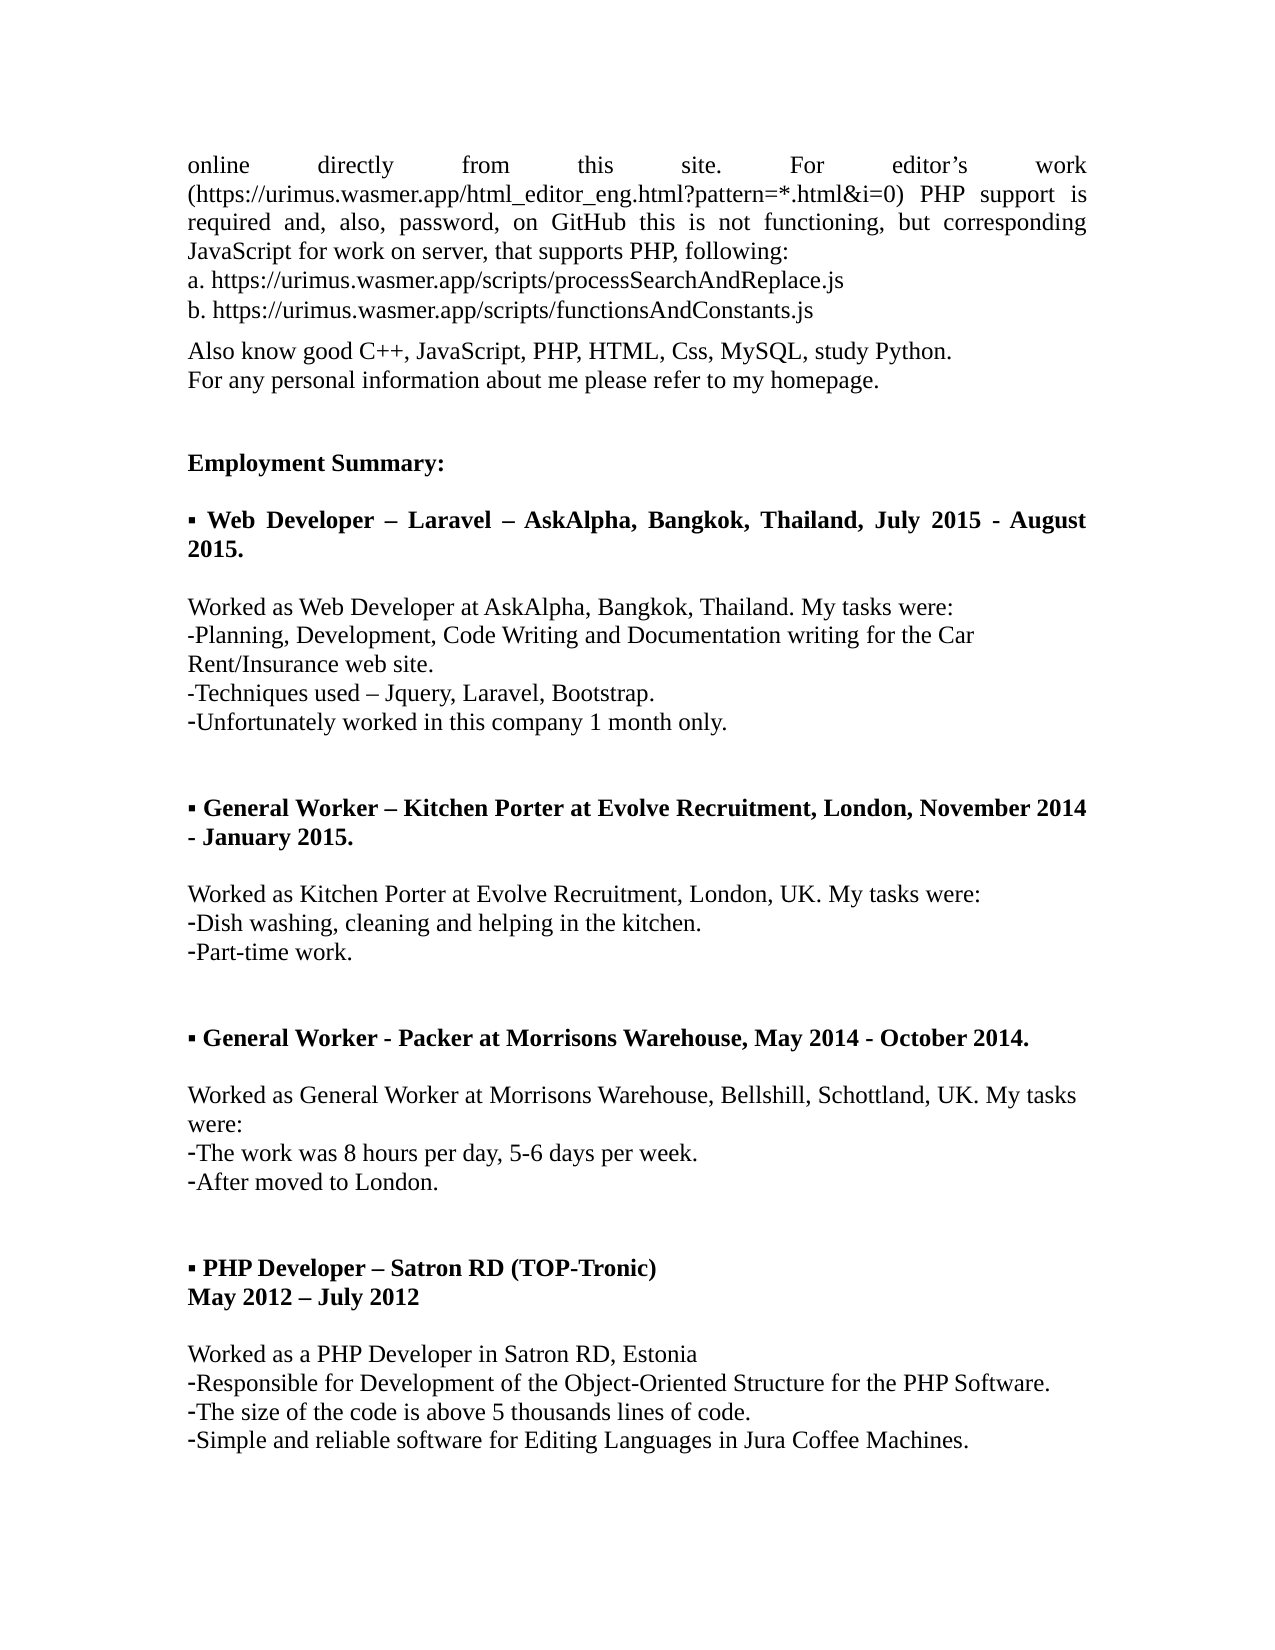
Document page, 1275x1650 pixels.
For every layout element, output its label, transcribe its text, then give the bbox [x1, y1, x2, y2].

text online directly from this site. For editor’s work (https://urimus.wasmer.app/html_editor_eng.html?pattern=*.html&i=0) PHP support is required and, also, password, on GitHub this is not functioning, but corresponding JavaScript for work on server, that supports PHP, following: [187, 150, 1087, 265]
list The work was 8 hours per day, 5-6 days per week. [187, 1138, 1087, 1167]
text ▪ Web Developer – Laravel – AskAlpha, Bangkok, Thailand, July 2015 - August 2015. [187, 505, 1087, 563]
list Simple and reliable software for Editing Languages in Jura Coffee Machines. [187, 1425, 1087, 1454]
text Worked as a PHP Developer in Satron RD, Estonia [187, 1339, 1087, 1368]
text ▪ PHP Developer – Satron RD (TOP-Tronic) [187, 1253, 1087, 1282]
list Techniques used – Jquery, Laravel, Bootstrap. [187, 678, 1087, 707]
list Responsible for Development of the Object-Oriented Structure for the PHP Software. [187, 1368, 1087, 1397]
list The size of the code is above 5 thousands lines of code. [187, 1397, 1087, 1425]
text a. https://urimus.wasmer.app/scripts/processSearchAndReplace.js [187, 266, 1087, 294]
list After moved to London. [187, 1167, 1087, 1195]
list Planning, Development, Code Writing and Documentation writing for the Car Rent/Insurance web site. [187, 620, 1087, 678]
text Worked as Web Developer at AskAlpha, Bangkok, Thailand. My tasks were: [187, 592, 1087, 620]
text Employment Summary: [187, 448, 1087, 477]
list Part-time work. [187, 937, 1087, 965]
text Worked as General Worker at Morrisons Warehouse, Bellshill, Schottland, UK. My tasks were: [187, 1080, 1087, 1138]
text ▪ General Worker - Packer at Morrisons Warehouse, May 2014 - October 2014. [187, 1023, 1087, 1052]
list Unfortunately worked in this company 1 month only. [187, 707, 1087, 735]
text Also know good C++, JavaScript, PHP, HTML, Css, MySQL, study Python. [187, 336, 1087, 365]
text Worked as Kitchen Porter at Evolve Recruitment, London, UK. My tasks were: [187, 879, 1087, 908]
text b. https://urimus.wasmer.app/scripts/functionsAndConstants.js [187, 295, 1087, 324]
list Dish washing, cleaning and helping in the kitchen. [187, 908, 1087, 937]
text ▪ General Worker – Kitchen Porter at Evolve Recruitment, London, November 2014 - January 2015. [187, 793, 1087, 850]
text May 2012 – July 2012 [187, 1282, 1087, 1310]
text For any personal information about me please refer to my homepage. [187, 366, 1087, 394]
